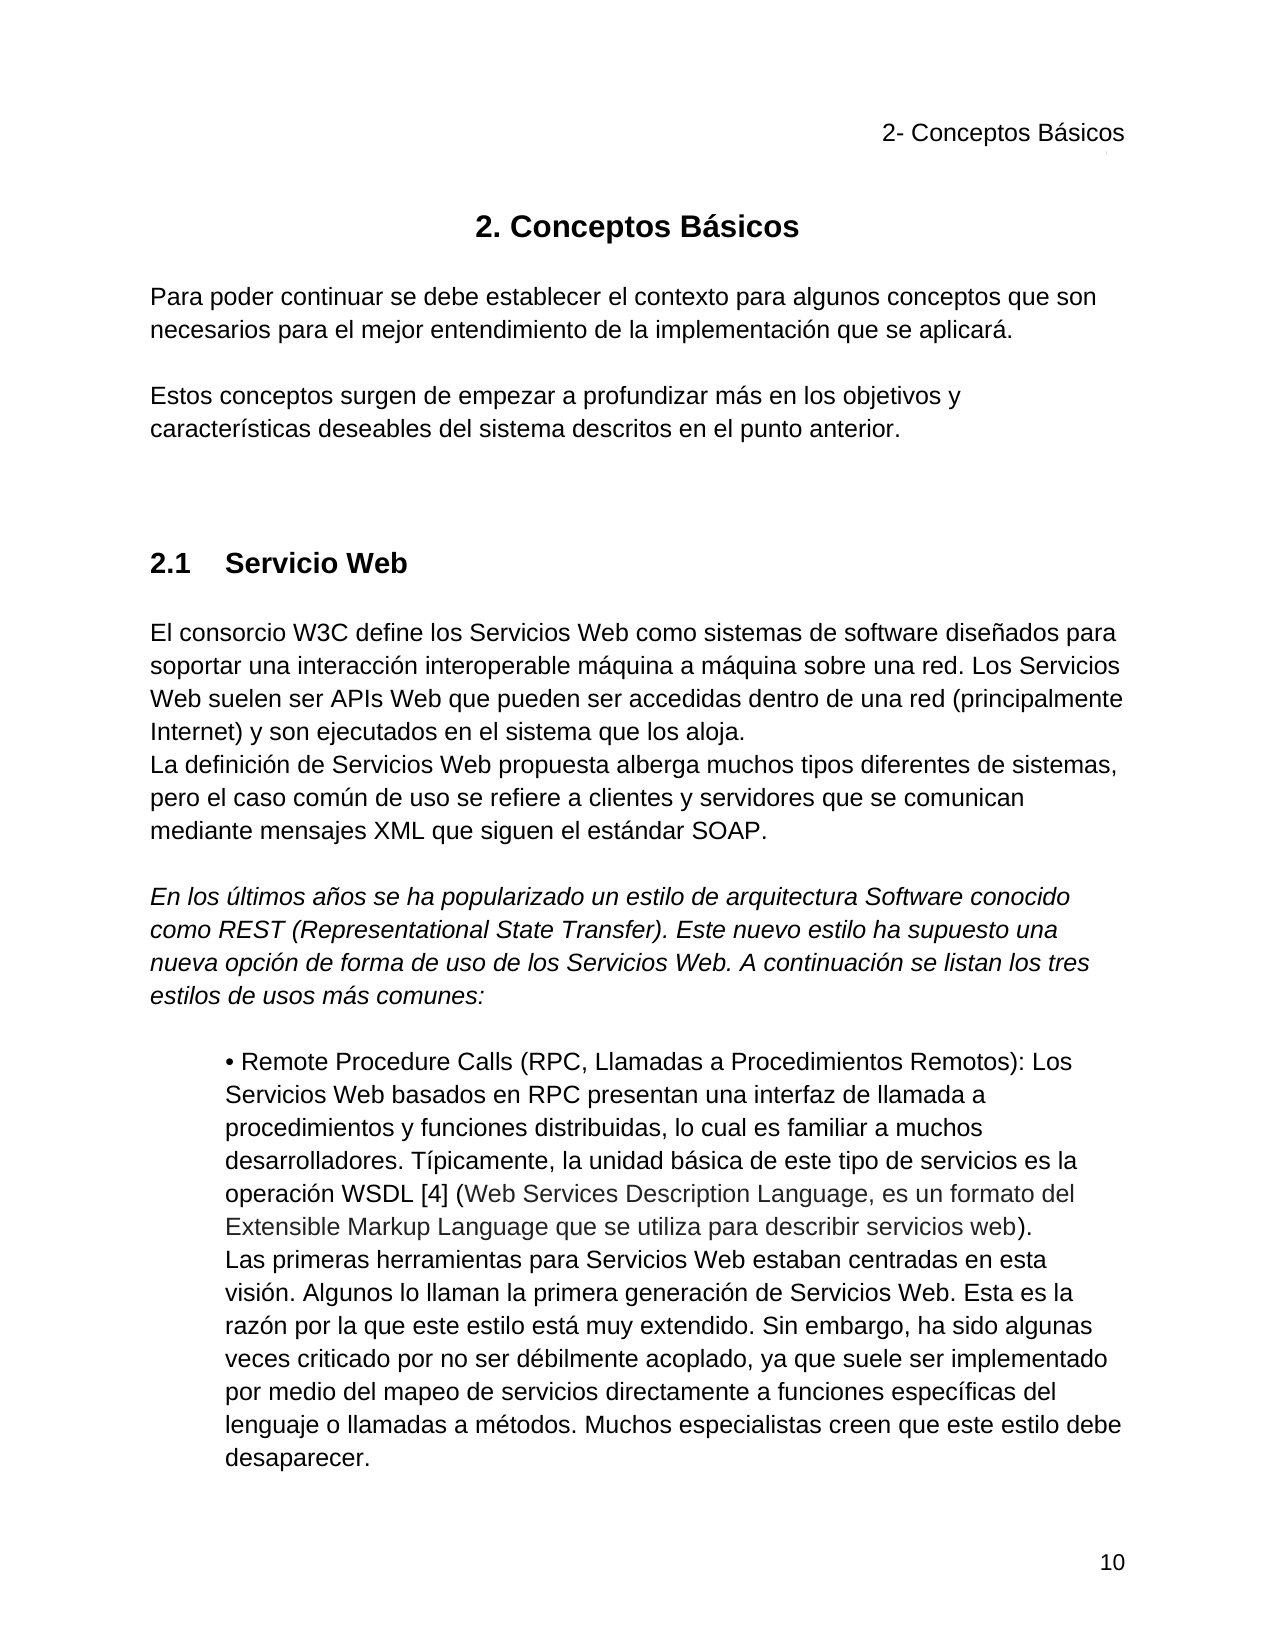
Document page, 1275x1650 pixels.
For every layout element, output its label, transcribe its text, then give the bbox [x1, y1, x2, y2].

text En los últimos años se ha popularizado un estilo de arquitectura Software conocido como REST (Representational State Transfer). Este nuevo estilo ha supuesto una nueva opción de forma de uso de los Servicios Web. A continuación se listan los tres estilos de usos más comunes: [150, 882, 1125, 1009]
text 2.1 Servicio Web [150, 546, 1125, 579]
text Las primeras herramientas para Servicios Web estaban centradas en esta visión. Algunos lo llaman la primera generación de Servicios Web. Esta es la razón por la que este estilo está muy extendido. Sin embargo, ha sido algunas veces criticado por no ser débilmente acoplado, ya que suele ser implementado por medio del mapeo de servicios directamente a funciones específicas del lenguaje o llamadas a métodos. Muchos especialistas creen que este estilo debe desaparecer. [225, 1245, 1125, 1472]
text 2. Conceptos Básicos [150, 208, 1125, 243]
text • Remote Procedure Calls (RPC, Llamadas a Procedimientos Remotos): Los Servicios Web basados en RPC presentan una interfaz de llamada a [225, 1047, 1125, 1109]
text Para poder continuar se debe establecer el contexto para algunos conceptos que son necesarios para el mejor entendimiento de la implementación que se aplicará. [150, 282, 1125, 344]
text procedimientos y funciones distribuidas, lo cual es familiar a muchos desarrolladores. Típicamente, la unidad básica de este tipo de servicios es la operación WSDL [4] (Web Services Description Language, es un formato del Extensible Markup Language que se utiliza para describir servicios web). [225, 1113, 1125, 1241]
text Estos conceptos surgen de empezar a profundizar más en los objetivos y características deseables del sistema descritos en el punto anterior. [150, 381, 1125, 443]
text La definición de Servicios Web propuesta alberga muchos tipos diferentes de sistemas, pero el caso común de uso se refiere a clientes y servidores que se comunican mediante mensajes XML que siguen el estándar SOAP. [150, 750, 1125, 844]
text El consorcio W3C define los Servicios Web como sistemas de software diseñados para soportar una interacción interoperable máquina a máquina sobre una red. Los Servicios Web suelen ser APIs Web que pueden ser accedidas dentro de una red (principalmente Internet) y son ejecutados en el sistema que los aloja. [150, 618, 1125, 745]
